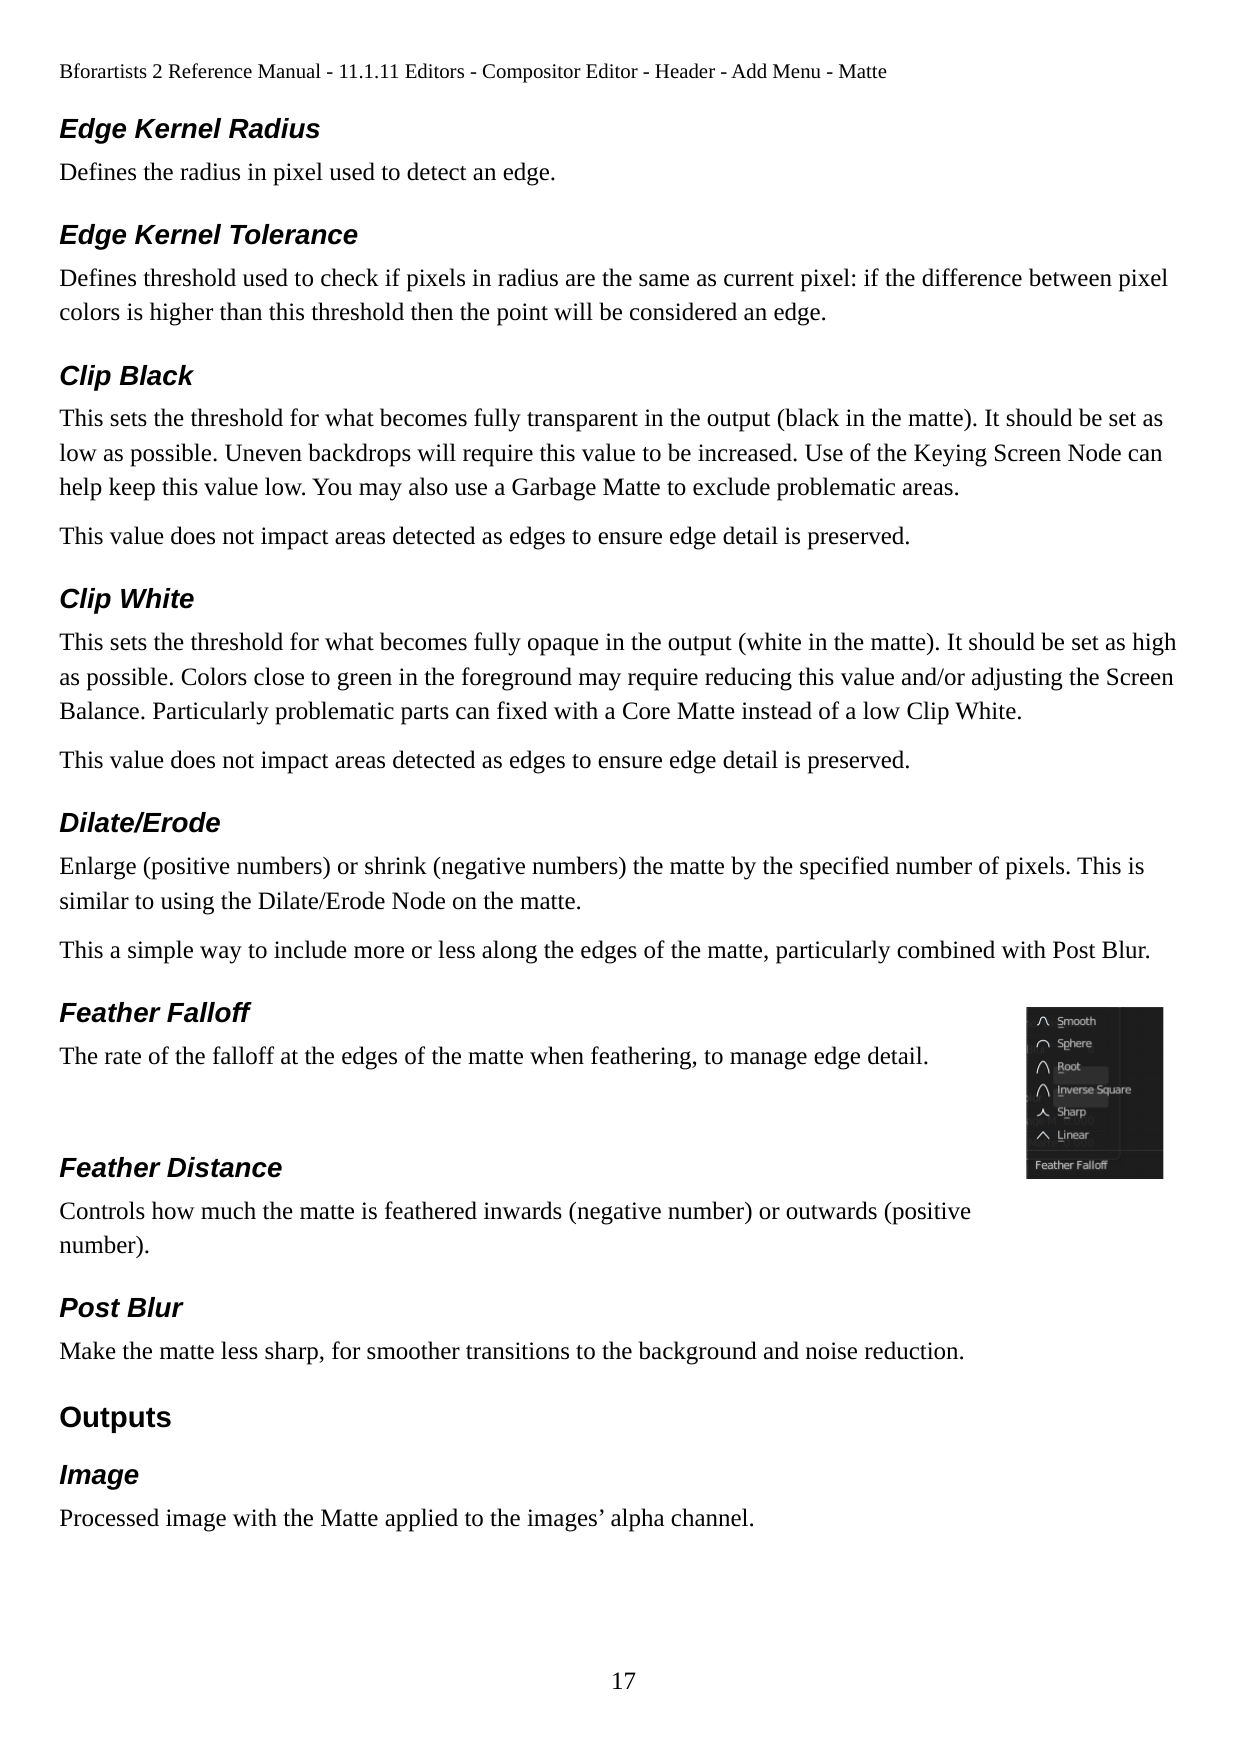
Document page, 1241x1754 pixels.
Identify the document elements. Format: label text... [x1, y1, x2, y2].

text Controls how much the matte is feathered inwards (negative number) or outwards (positive number). [59, 1196, 1181, 1259]
picture [1026, 1007, 1164, 1179]
text Defines the radius in pixel used to detect an edge. [59, 157, 1181, 186]
text This sets the threshold for what becomes fully transparent in the output (black in the matte). It should be set as low as possible. Uneven backdrops will require this value to be increased. Use of the Keying Screen Node can help keep this value low. You may also use a Garbage Matte to exclude problematic areas. [59, 403, 1181, 501]
text This a simple way to include more or less along the edges of the matte, particularly combined with Post Blur. [59, 935, 1181, 963]
subtitle Edge Kernel Tolerance [59, 218, 1181, 250]
text Enlarge (positive numbers) or shrink (negative numbers) the matte by the specified number of pixels. This is similar to using the Dilate/Erode Node on the matte. [59, 851, 1181, 914]
subtitle Image [59, 1458, 1181, 1490]
subtitle Clip Black [59, 359, 1181, 391]
text Processed image with the Matte applied to the images’ alpha channel. [59, 1503, 1181, 1532]
text Defines threshold used to check if pixels in radius are the same as current pixel: if the difference between pixel colors is higher than this threshold then the point will be considered an edge. [59, 263, 1181, 326]
subtitle Feather Distance [59, 1151, 1181, 1183]
text The rate of the falloff at the edges of the matte when feathering, to manage edge detail. [59, 1041, 1026, 1069]
text This value does not impact areas detected as edges to ensure edge detail is preserved. [59, 745, 1181, 774]
subtitle Edge Kernel Radius [59, 113, 1181, 144]
subtitle Dilate/Erode [59, 807, 1181, 839]
subtitle Post Blur [59, 1292, 1181, 1324]
subtitle Outputs [59, 1400, 1181, 1433]
subtitle Clip White [59, 583, 1181, 615]
text This value does not impact areas detected as edges to ensure edge detail is preserved. [59, 521, 1181, 550]
text This sets the threshold for what becomes fully opaque in the output (white in the matte). It should be set as high as possible. Colors close to green in the foreground may require reducing this value and/or adjusting the Screen Balance. Particularly problematic parts can fixed with a Core Matte instead of a low Clip White. [59, 627, 1181, 725]
text Make the matte less sharp, for smoother transitions to the background and noise reduction. [59, 1336, 1181, 1365]
subtitle Feather Falloff [59, 996, 1181, 1028]
